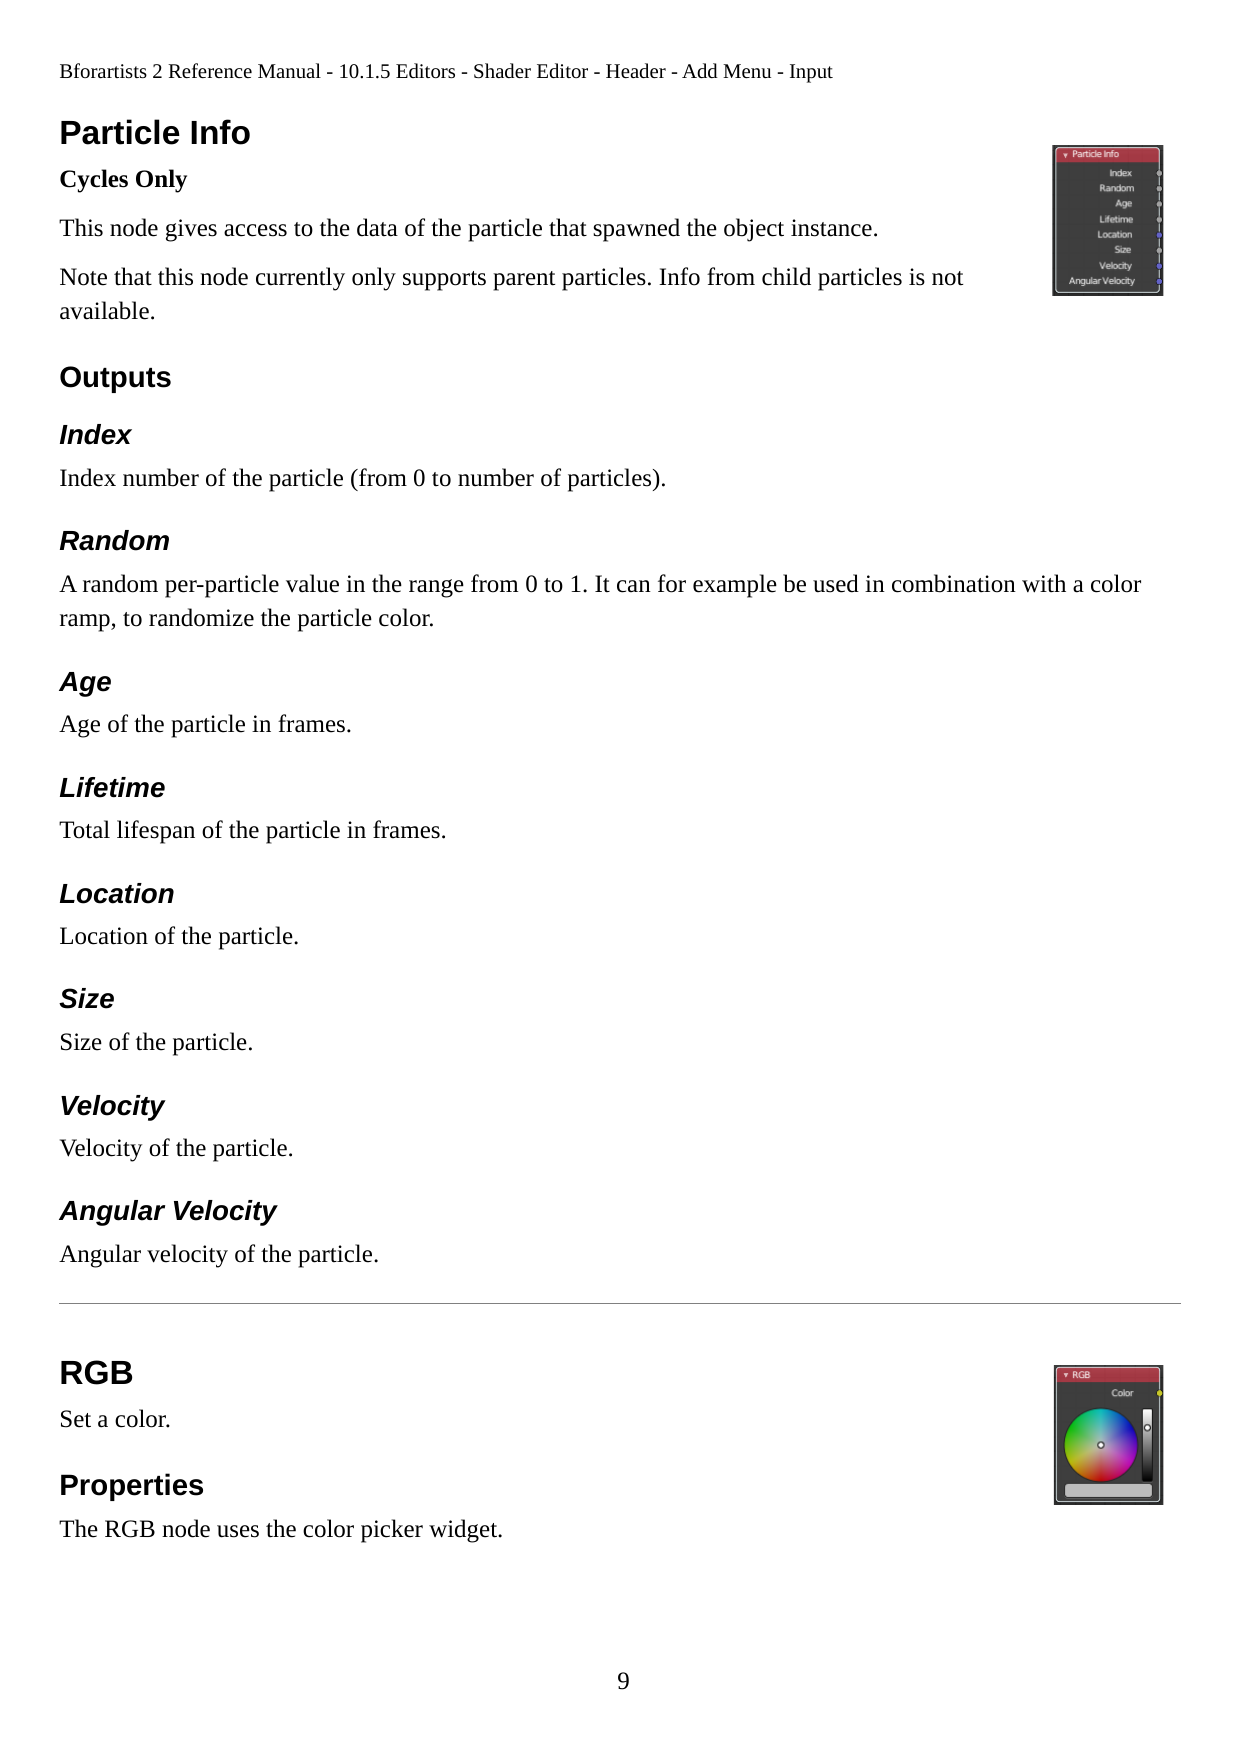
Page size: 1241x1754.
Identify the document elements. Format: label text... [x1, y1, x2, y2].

text Total lifespan of the particle in frames. [59, 815, 1181, 844]
text Index number of the particle (from 0 to number of particles). [59, 463, 1181, 492]
subtitle Index [59, 419, 1181, 451]
subtitle Velocity [59, 1089, 1181, 1121]
subtitle Outputs [59, 360, 1181, 394]
text [1164, 1404, 1181, 1433]
text Age of the particle in frames. [59, 709, 1181, 738]
subtitle Lifetime [59, 771, 1181, 803]
text The RGB node uses the color picker widget. [59, 1514, 1181, 1543]
subtitle Angular Velocity [59, 1195, 1181, 1227]
picture [1052, 145, 1164, 296]
subtitle Properties [59, 1468, 1053, 1502]
subtitle Age [59, 665, 1181, 697]
text Cycles Only [59, 164, 1052, 192]
text Set a color. [59, 1404, 1053, 1433]
text A random per-particle value in the range from 0 to 1. It can for example be used in combination with a color ramp, to randomize the particle color. [59, 569, 1181, 632]
text Size of the particle. [59, 1027, 1181, 1056]
subtitle RGB [59, 1353, 1181, 1392]
text [1164, 164, 1181, 192]
subtitle Size [59, 983, 1181, 1015]
text Location of the particle. [59, 921, 1181, 950]
text Note that this node currently only supports parent particles. Info from child particles is not available. [59, 262, 1181, 325]
subtitle Particle Info [59, 113, 1181, 151]
text This node gives access to the data of the particle that spawned the object instance. [59, 213, 1052, 242]
picture [1053, 1365, 1164, 1505]
subtitle Location [59, 877, 1181, 909]
subtitle Random [59, 525, 1181, 557]
text Angular velocity of the particle. [59, 1239, 1181, 1268]
text Velocity of the particle. [59, 1133, 1181, 1162]
subtitle [1164, 1468, 1181, 1502]
